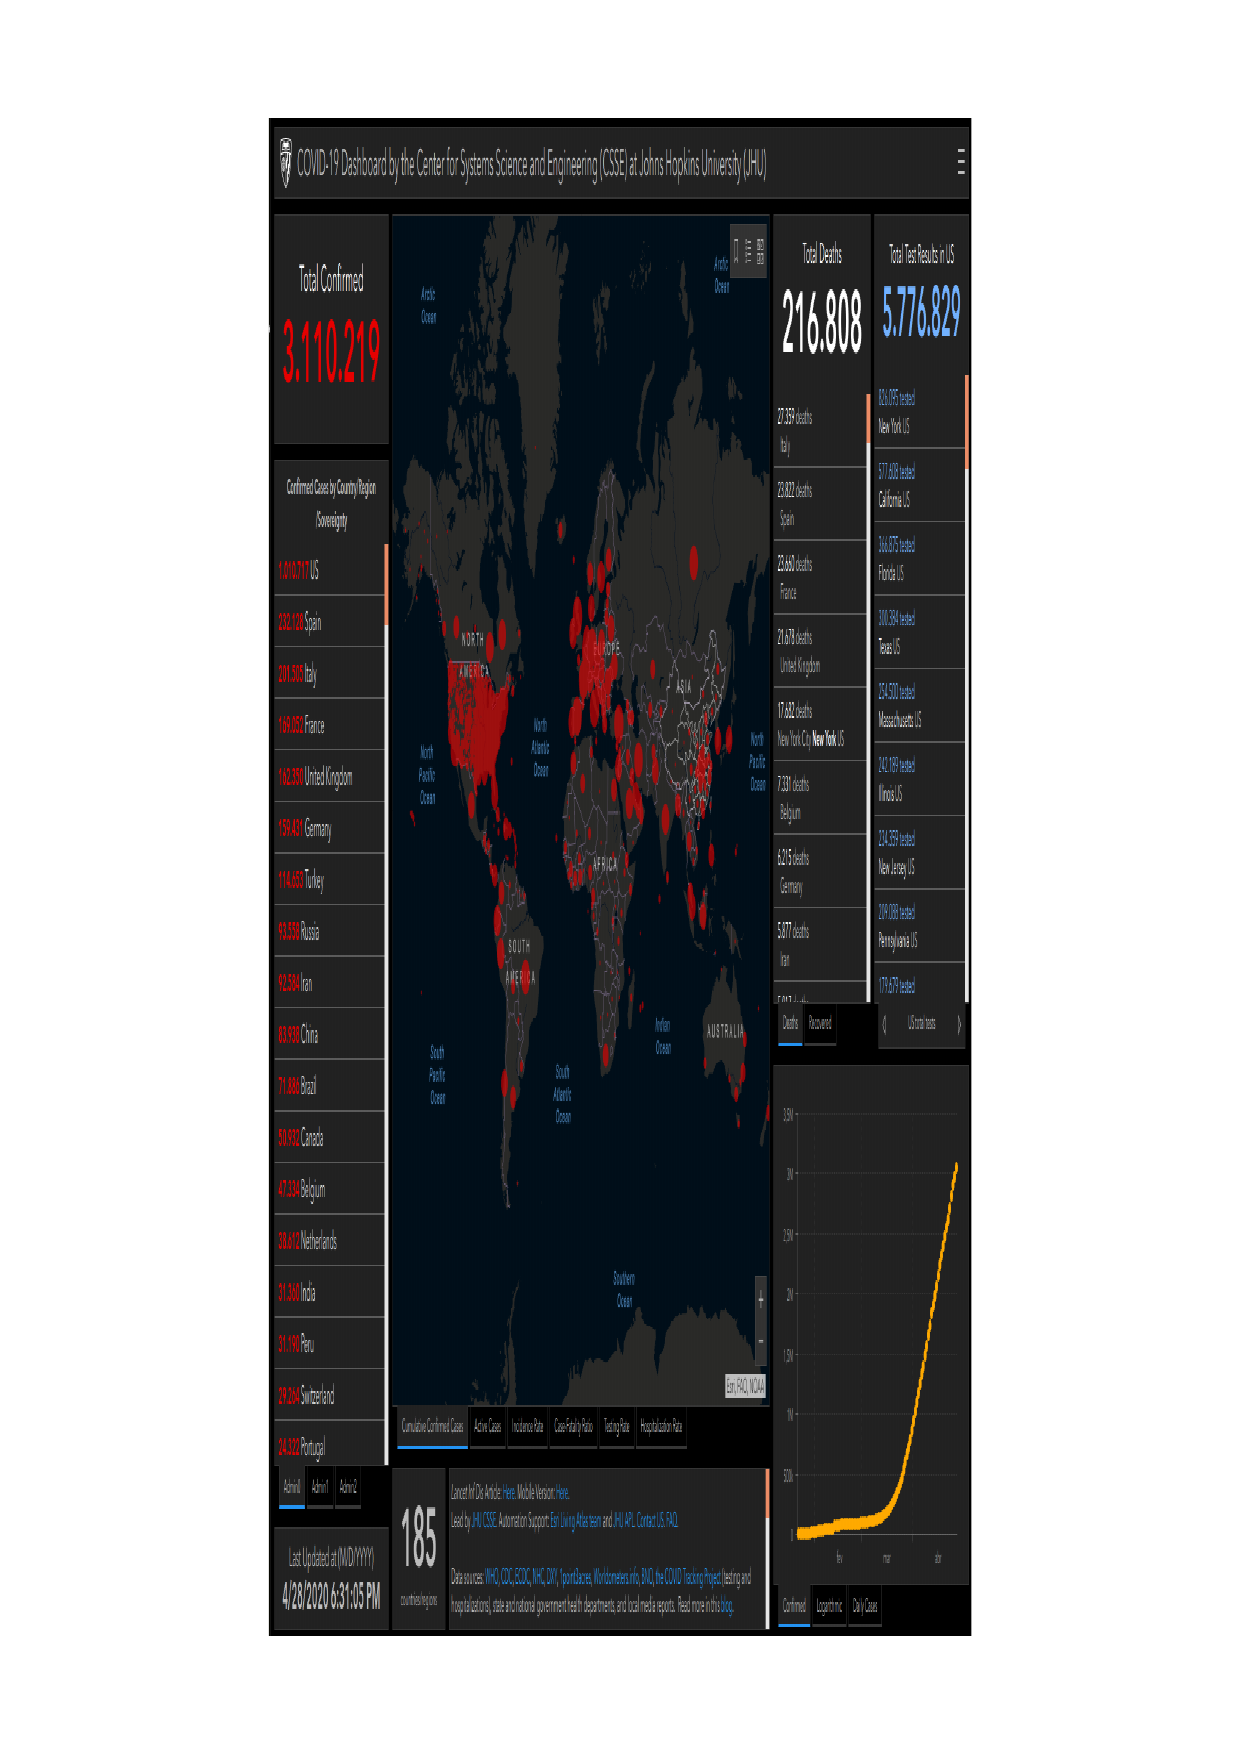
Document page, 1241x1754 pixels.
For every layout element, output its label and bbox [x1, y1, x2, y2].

picture [268, 118, 972, 1636]
